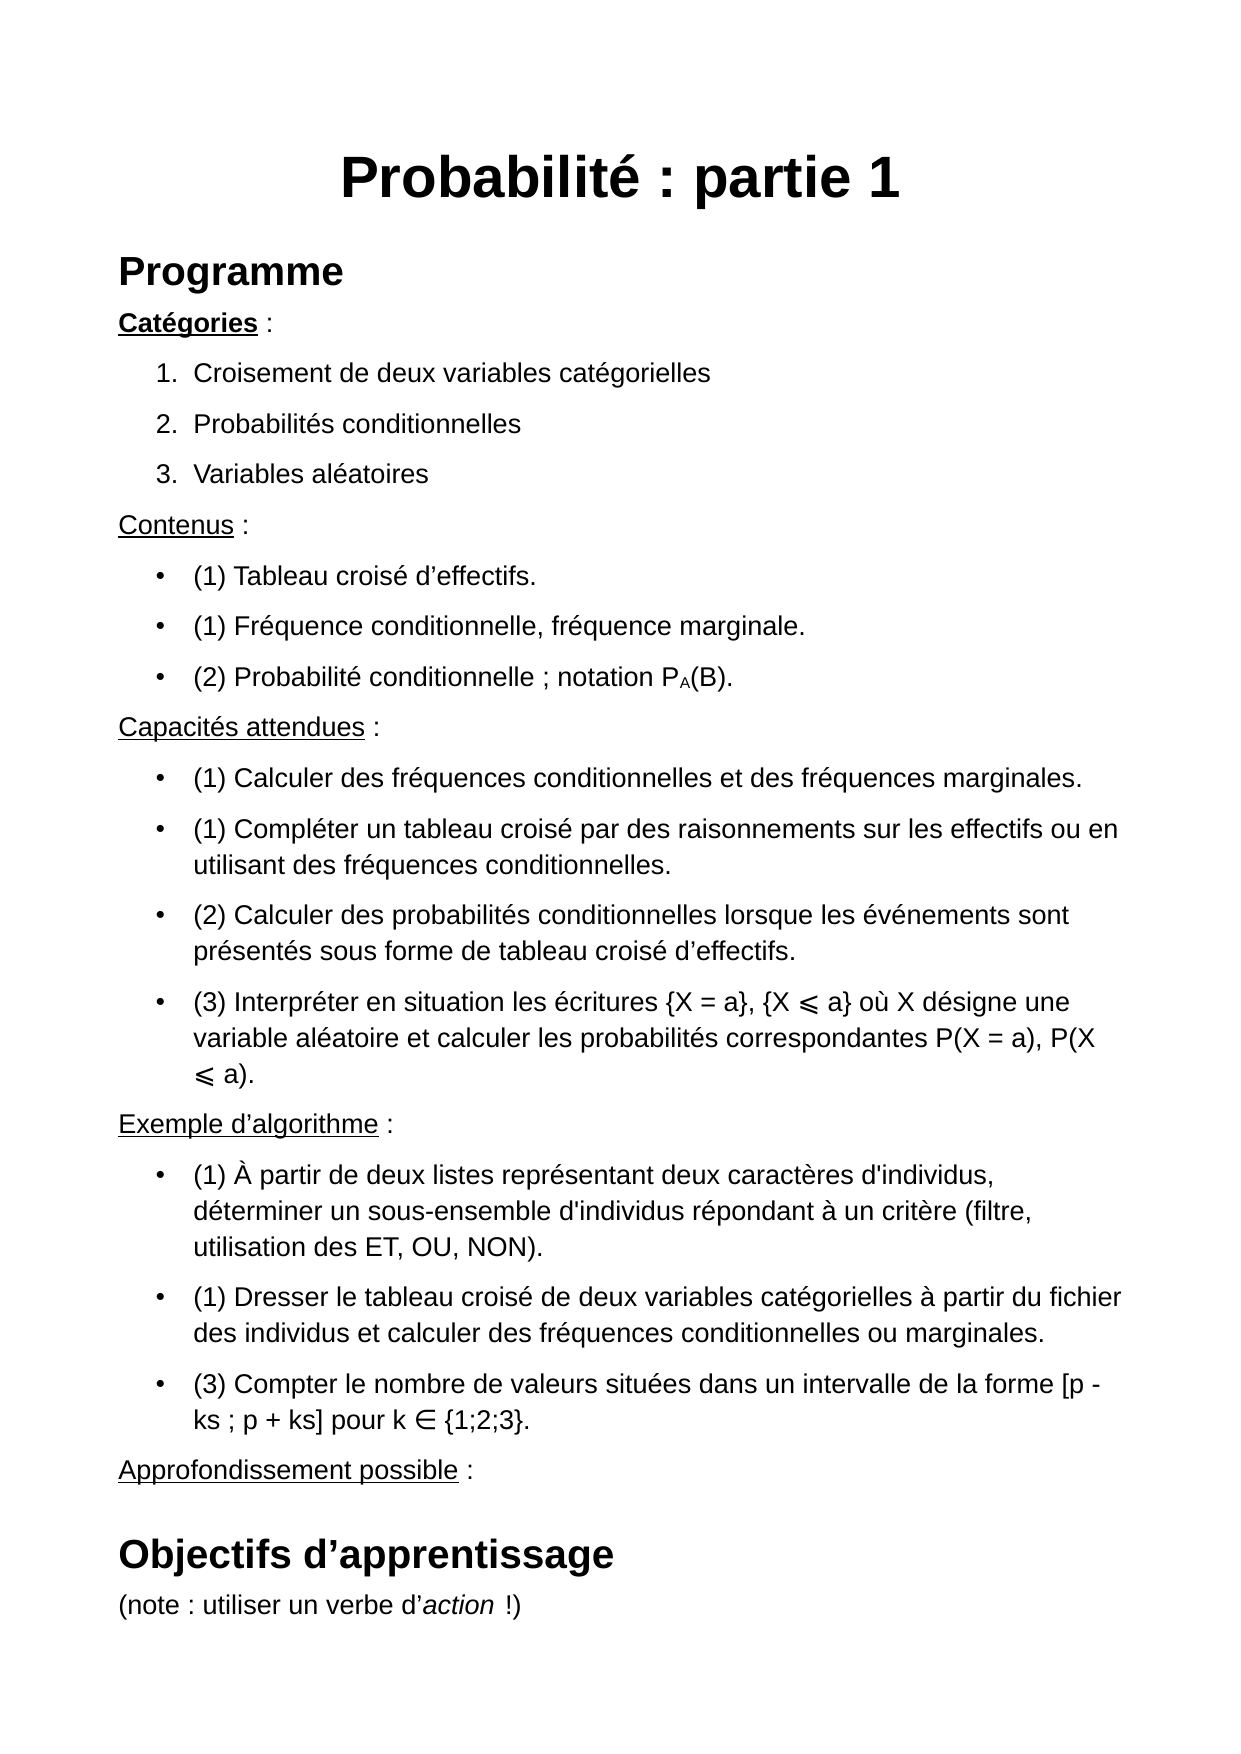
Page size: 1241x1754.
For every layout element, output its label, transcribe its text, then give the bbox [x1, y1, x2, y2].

subtitle Programme [118, 248, 1122, 294]
list (1) Dresser le tableau croisé de deux variables catégorielles à partir du fichier des individus et calculer des fréquences conditionnelles ou marginales. [156, 1281, 1122, 1348]
text (note : utiliser un verbe d’action !) [118, 1589, 1122, 1620]
list (1) Compléter un tableau croisé par des raisonnements sur les effectifs ou en utilisant des fréquences conditionnelles. [156, 813, 1122, 880]
text Contenus : [118, 509, 1122, 540]
text Catégories : [118, 307, 1122, 338]
list Probabilités conditionnelles [156, 408, 1122, 439]
list (2) Probabilité conditionnelle ; notation PA(B). [156, 661, 1122, 692]
title Probabilité : partie 1 [118, 143, 1122, 210]
list Croisement de deux variables catégorielles [156, 357, 1122, 389]
text Capacités attendues : [118, 711, 1122, 743]
list (2) Calculer des probabilités conditionnelles lorsque les événements sont présentés sous forme de tableau croisé d’effectifs. [156, 899, 1122, 966]
list (1) Tableau croisé d’effectifs. [156, 559, 1122, 591]
list (3) Compter le nombre de valeurs situées dans un intervalle de la forme [p - ks ; p + ks] pour k ∈ {1;2;3}. [156, 1368, 1122, 1435]
text Exemple d’algorithme : [118, 1108, 1122, 1139]
list Variables aléatoires [156, 458, 1122, 490]
list (1) Calculer des fréquences conditionnelles et des fréquences marginales. [156, 762, 1122, 793]
list (1) Fréquence conditionnelle, fréquence marginale. [156, 610, 1122, 642]
text Approfondissement possible : [118, 1454, 1122, 1486]
subtitle Objectifs d’apprentissage [118, 1530, 1122, 1577]
list (3) Interpréter en situation les écritures {X = a}, {X ⩽ a} où X désigne une variable aléatoire et calculer les probabilités correspondantes P(X = a), P(X ⩽ a). [156, 986, 1122, 1089]
list (1) À partir de deux listes représentant deux caractères d'individus, déterminer un sous-ensemble d'individus répondant à un critère (filtre, utilisation des ET, OU, NON). [156, 1159, 1122, 1262]
